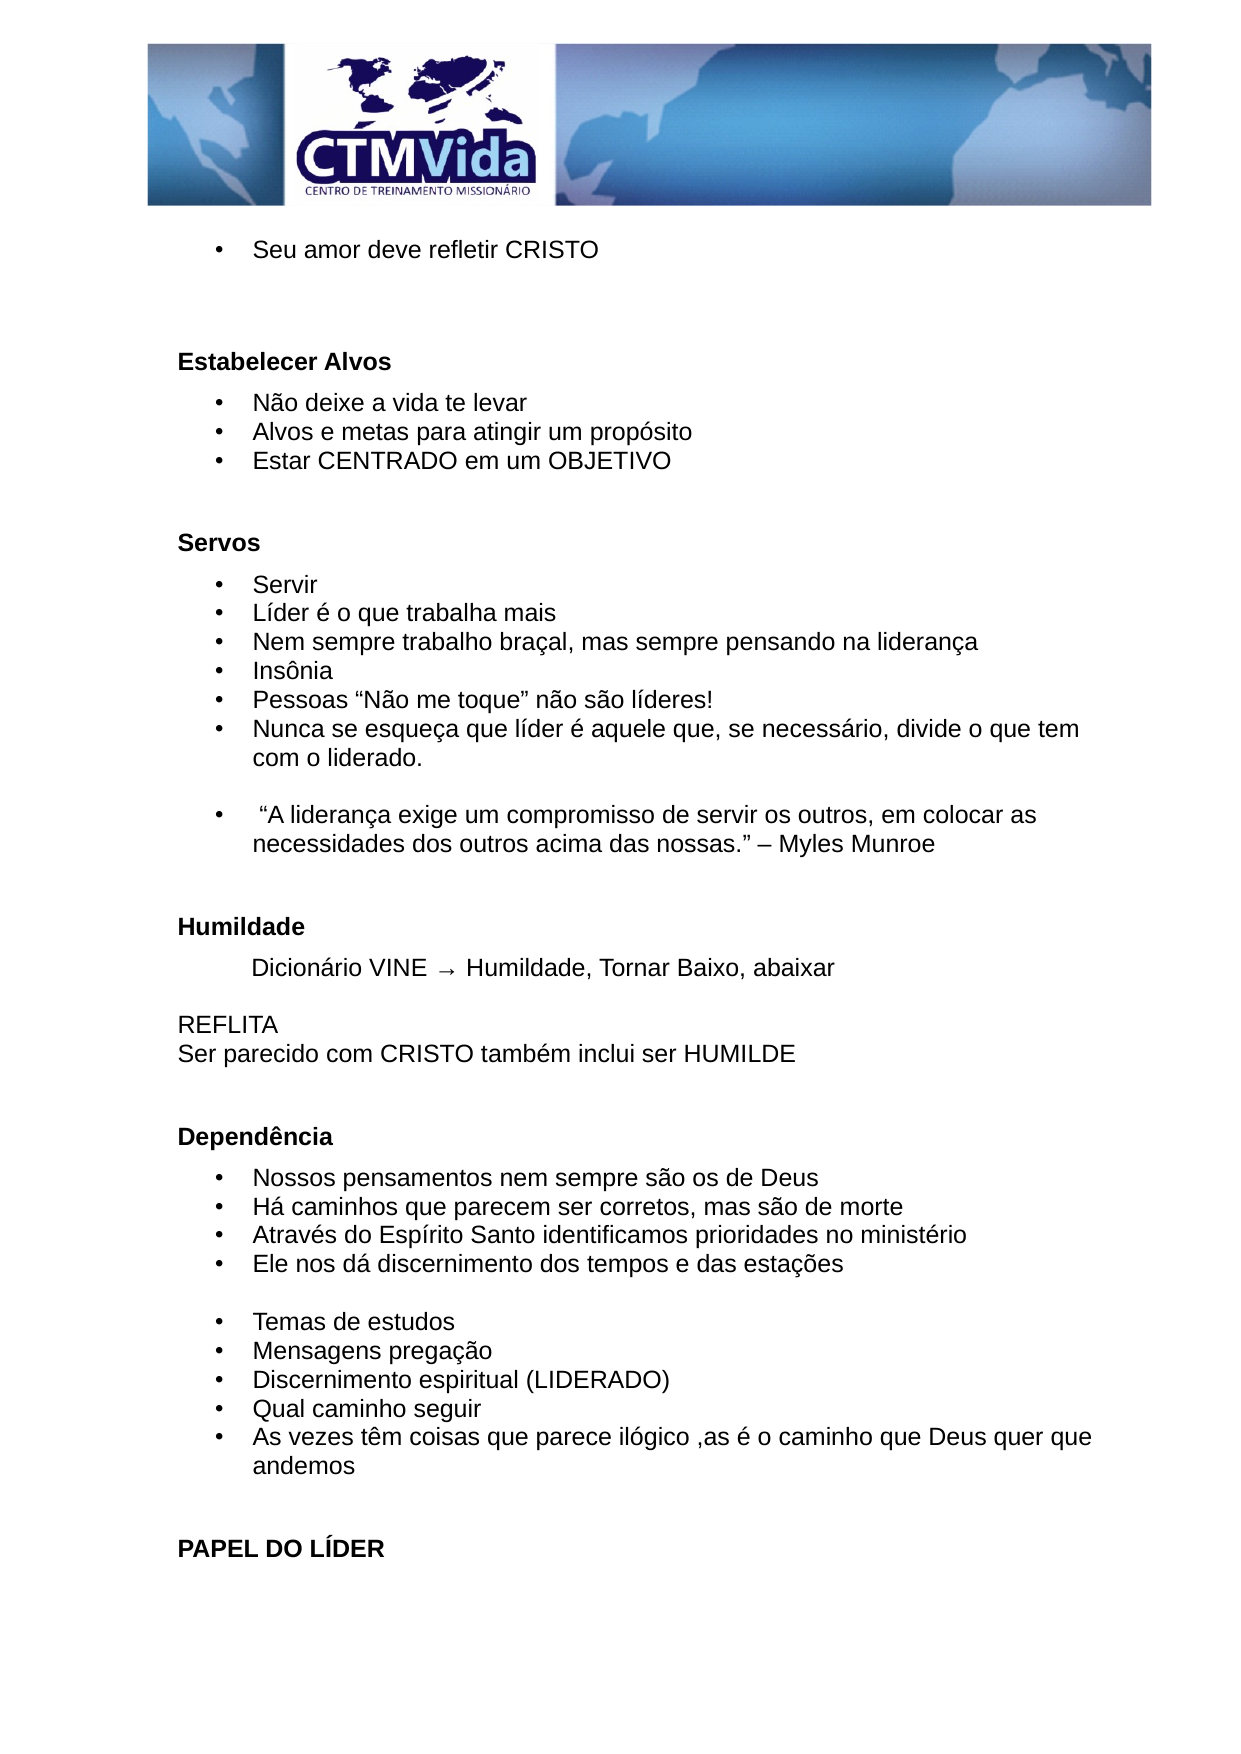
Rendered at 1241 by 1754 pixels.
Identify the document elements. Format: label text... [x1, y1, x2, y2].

list Pessoas “Não me toque” não são líderes! [215, 685, 1122, 714]
list Ele nos dá discernimento dos tempos e das estações [215, 1249, 1122, 1278]
list Temas de estudos [215, 1307, 1122, 1336]
list Discernimento espiritual (LIDERADO) [215, 1365, 1122, 1393]
list Servir [215, 569, 1122, 598]
list Mensagens pregação [215, 1336, 1122, 1365]
list Insônia [215, 656, 1122, 685]
subtitle Estabelecer alvos [177, 347, 1122, 376]
list Alvos e metas para atingir um propósito [215, 417, 1122, 446]
list Há caminhos que parecem ser corretos, mas são de morte [215, 1192, 1122, 1221]
list As vezes têm coisas que parece ilógico ,as é o caminho que Deus quer que andemos [215, 1422, 1122, 1480]
subtitle Servos [177, 528, 1122, 557]
list Seu amor deve refletir CRISTO [215, 235, 1122, 264]
list Nossos pensamentos nem sempre são os de Deus [215, 1163, 1122, 1192]
subtitle Papel do líder [177, 1534, 1122, 1562]
list Nunca se esqueça que líder é aquele que, se necessário, divide o que tem com o liderado. [215, 714, 1122, 771]
list Nem sempre trabalho braçal, mas sempre pensando na liderança [215, 627, 1122, 656]
text Ser parecido com CRISTO também inclui ser HUMILDE [177, 1039, 1122, 1068]
text Dicionário VINE → Humildade, Tornar Baixo, abaixar [177, 953, 1122, 982]
subtitle Humildade [177, 912, 1122, 940]
list “A liderança exige um compromisso de servir os outros, em colocar as necessidades dos outros acima das nossas.” – Myles Munroe [215, 800, 1122, 858]
picture [147, 43, 1152, 206]
list Estar CENTRADO em um OBJETIVO [215, 446, 1122, 474]
subtitle Dependência [177, 1122, 1122, 1150]
list Através do Espírito Santo identificamos prioridades no ministério [215, 1221, 1122, 1249]
list Líder é o que trabalha mais [215, 598, 1122, 627]
list Qual caminho seguir [215, 1393, 1122, 1422]
list Não deixe a vida te levar [215, 388, 1122, 417]
text REFLITA [177, 1010, 1122, 1039]
